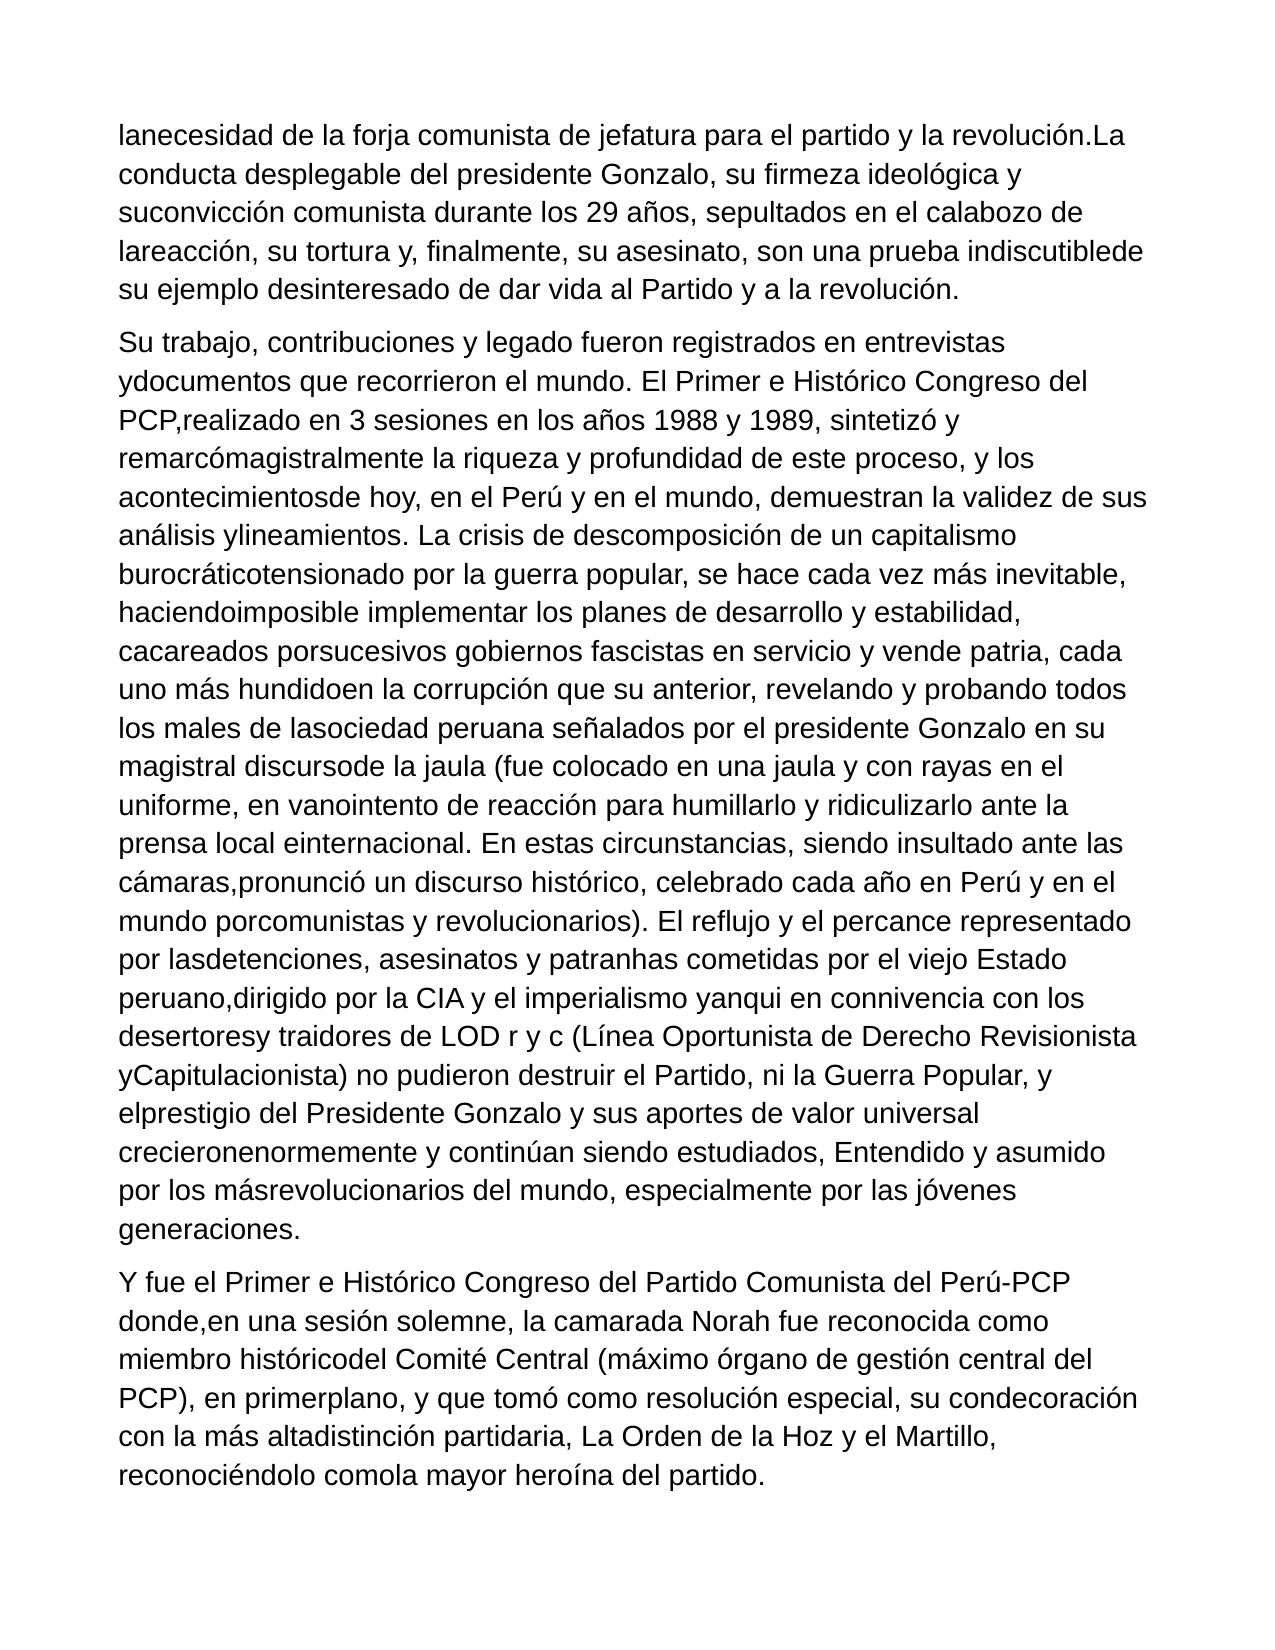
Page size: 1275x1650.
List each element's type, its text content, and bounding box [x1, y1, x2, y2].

text Su trabajo, contribuciones y legado fueron registrados en entrevistas ydocumentos que recorrieron el mundo. El Primer e Histórico Congreso del PCP,realizado en 3 sesiones en los años 1988 y 1989, sintetizó y remarcómagistralmente la riqueza y profundidad de este proceso, y los acontecimientosde hoy, en el Perú y en el mundo, demuestran la validez de sus análisis ylineamientos. La crisis de descomposición de un capitalismo burocráticotensionado por la guerra popular, se hace cada vez más inevitable, haciendoimposible implementar los planes de desarrollo y estabilidad, cacareados porsucesivos gobiernos fascistas en servicio y vende patria, cada uno más hundidoen la corrupción que su anterior, revelando y probando todos los males de lasociedad peruana señalados por el presidente Gonzalo en su magistral discursode la jaula (fue colocado en una jaula y con rayas en el uniforme, en vanointento de reacción para humillarlo y ridiculizarlo ante la prensa local einternacional. En estas circunstancias, siendo insultado ante las cámaras,pronunció un discurso histórico, celebrado cada año en Perú y en el mundo porcomunistas y revolucionarios). El reflujo y el percance representado por lasdetenciones, asesinatos y patranhas cometidas por el viejo Estado peruano,dirigido por la CIA y el imperialismo yanqui en connivencia con los desertoresy traidores de LOD r y c (Línea Oportunista de Derecho Revisionista yCapitulacionista) no pudieron destruir el Partido, ni la Guerra Popular, y elprestigio del Presidente Gonzalo y sus aportes de valor universal crecieronenormemente y continúan siendo estudiados, Entendido y asumido por los másrevolucionarios del mundo, especialmente por las jóvenes generaciones. [118, 325, 1157, 1245]
text lanecesidad de la forja comunista de jefatura para el partido y la revolución.La conducta desplegable del presidente Gonzalo, su firmeza ideológica y suconvicción comunista durante los 29 años, sepultados en el calabozo de lareacción, su tortura y, finalmente, su asesinato, son una prueba indiscutiblede su ejemplo desinteresado de dar vida al Partido y a la revolución. [118, 118, 1157, 306]
text Y fue el Primer e Histórico Congreso del Partido Comunista del Perú-PCP donde,en una sesión solemne, la camarada Norah fue reconocida como miembro históricodel Comité Central (máximo órgano de gestión central del PCP), en primerplano, y que tomó como resolución especial, su condecoración con la más altadistinción partidaria, La Orden de la Hoz y el Martillo, reconociéndolo comola mayor heroína del partido. [118, 1265, 1157, 1491]
